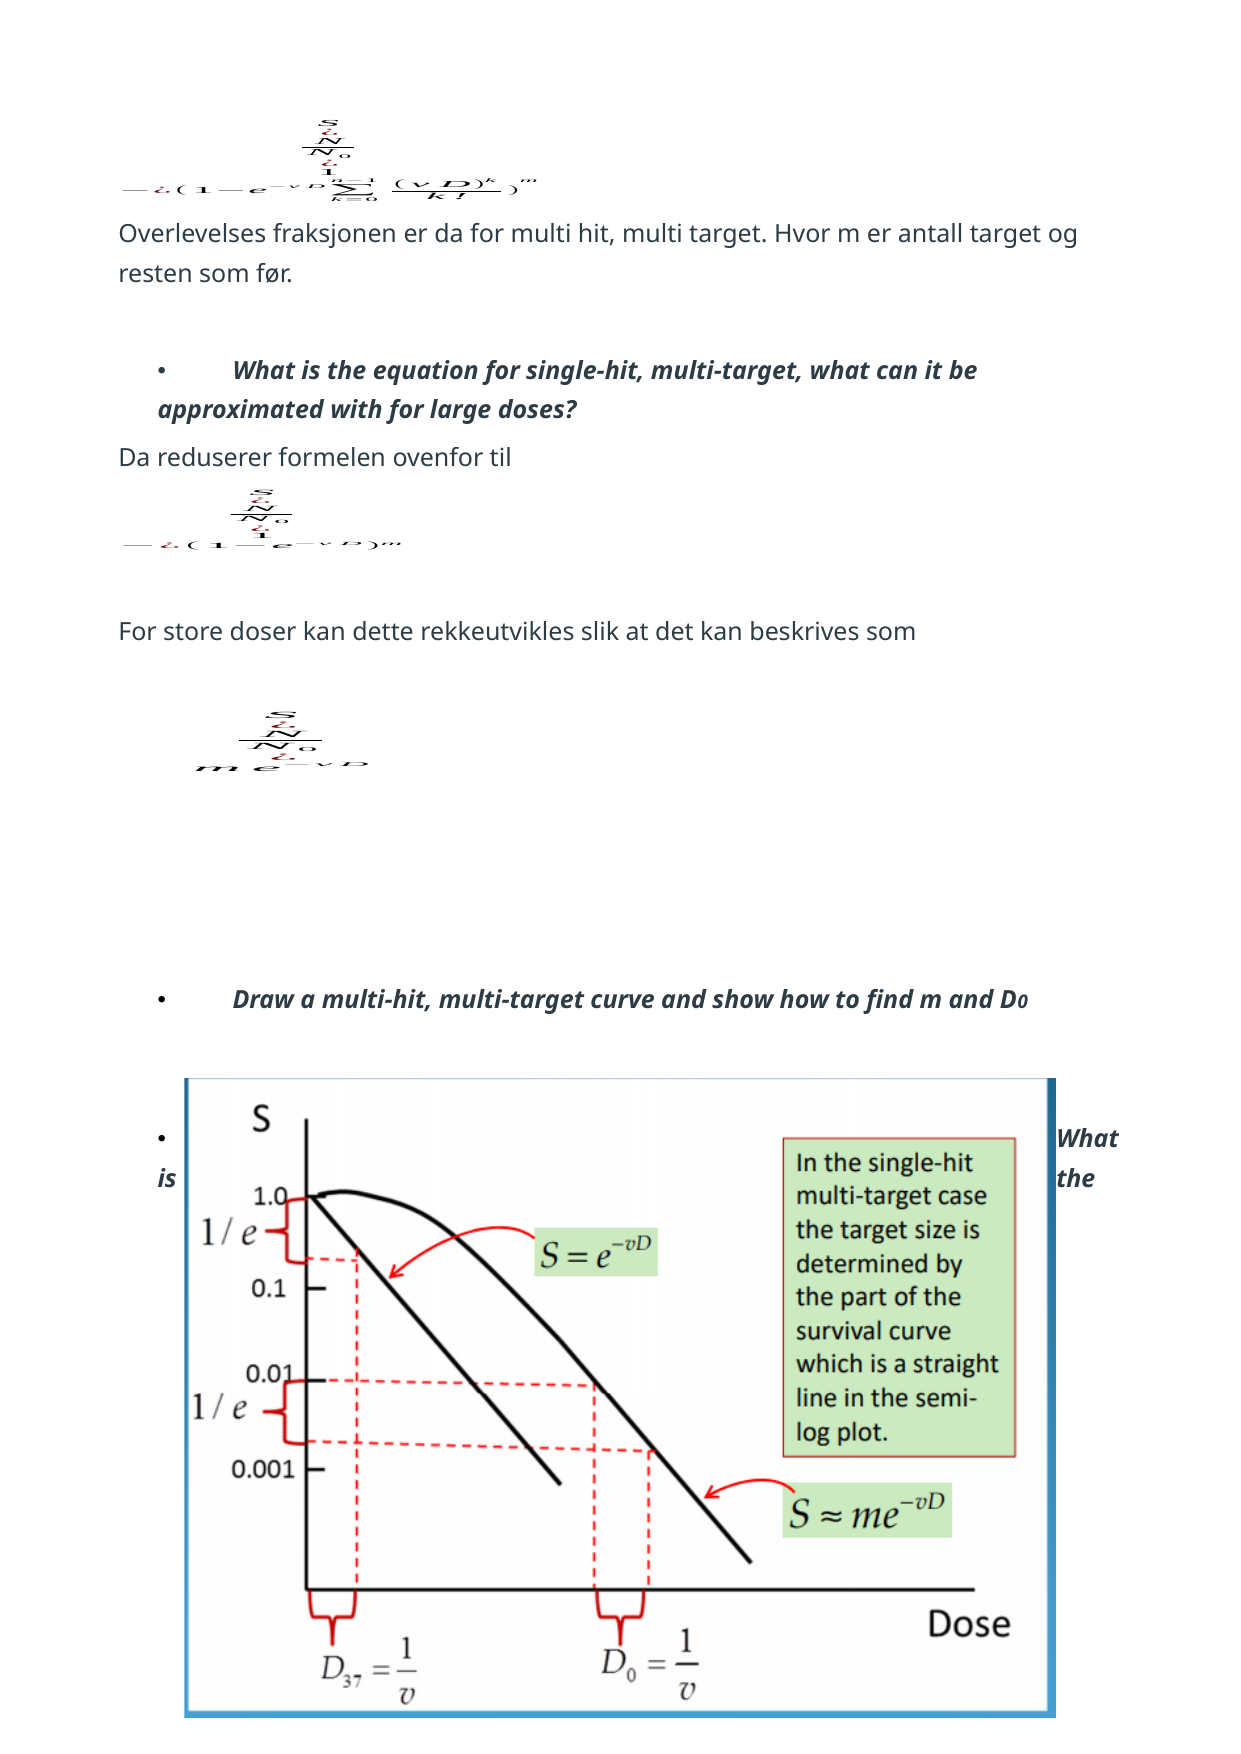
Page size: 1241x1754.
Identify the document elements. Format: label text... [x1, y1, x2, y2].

text Overlevelses fraksjonen er da for multi hit, multi target. Hvor m er antall target og resten som før. [118, 216, 1122, 289]
list What is the equation for single-hit, multi-target, what can it be approximated with for large doses? [157, 352, 1122, 426]
text Da reduserer formelen ovenfor til [118, 440, 1122, 474]
text For store doser kan dette rekkeutvikles slik at det kan beskrives som [118, 613, 1122, 647]
list Draw a multi-hit, multi-target curve and show how to find m and D0 [157, 982, 1122, 1016]
list What is the difference/relationship between D0 and D37 and what do they say something about? [157, 1121, 184, 1194]
list What is the difference/relationship between D0 and D37 and what do they say something about? [1056, 1121, 1122, 1194]
